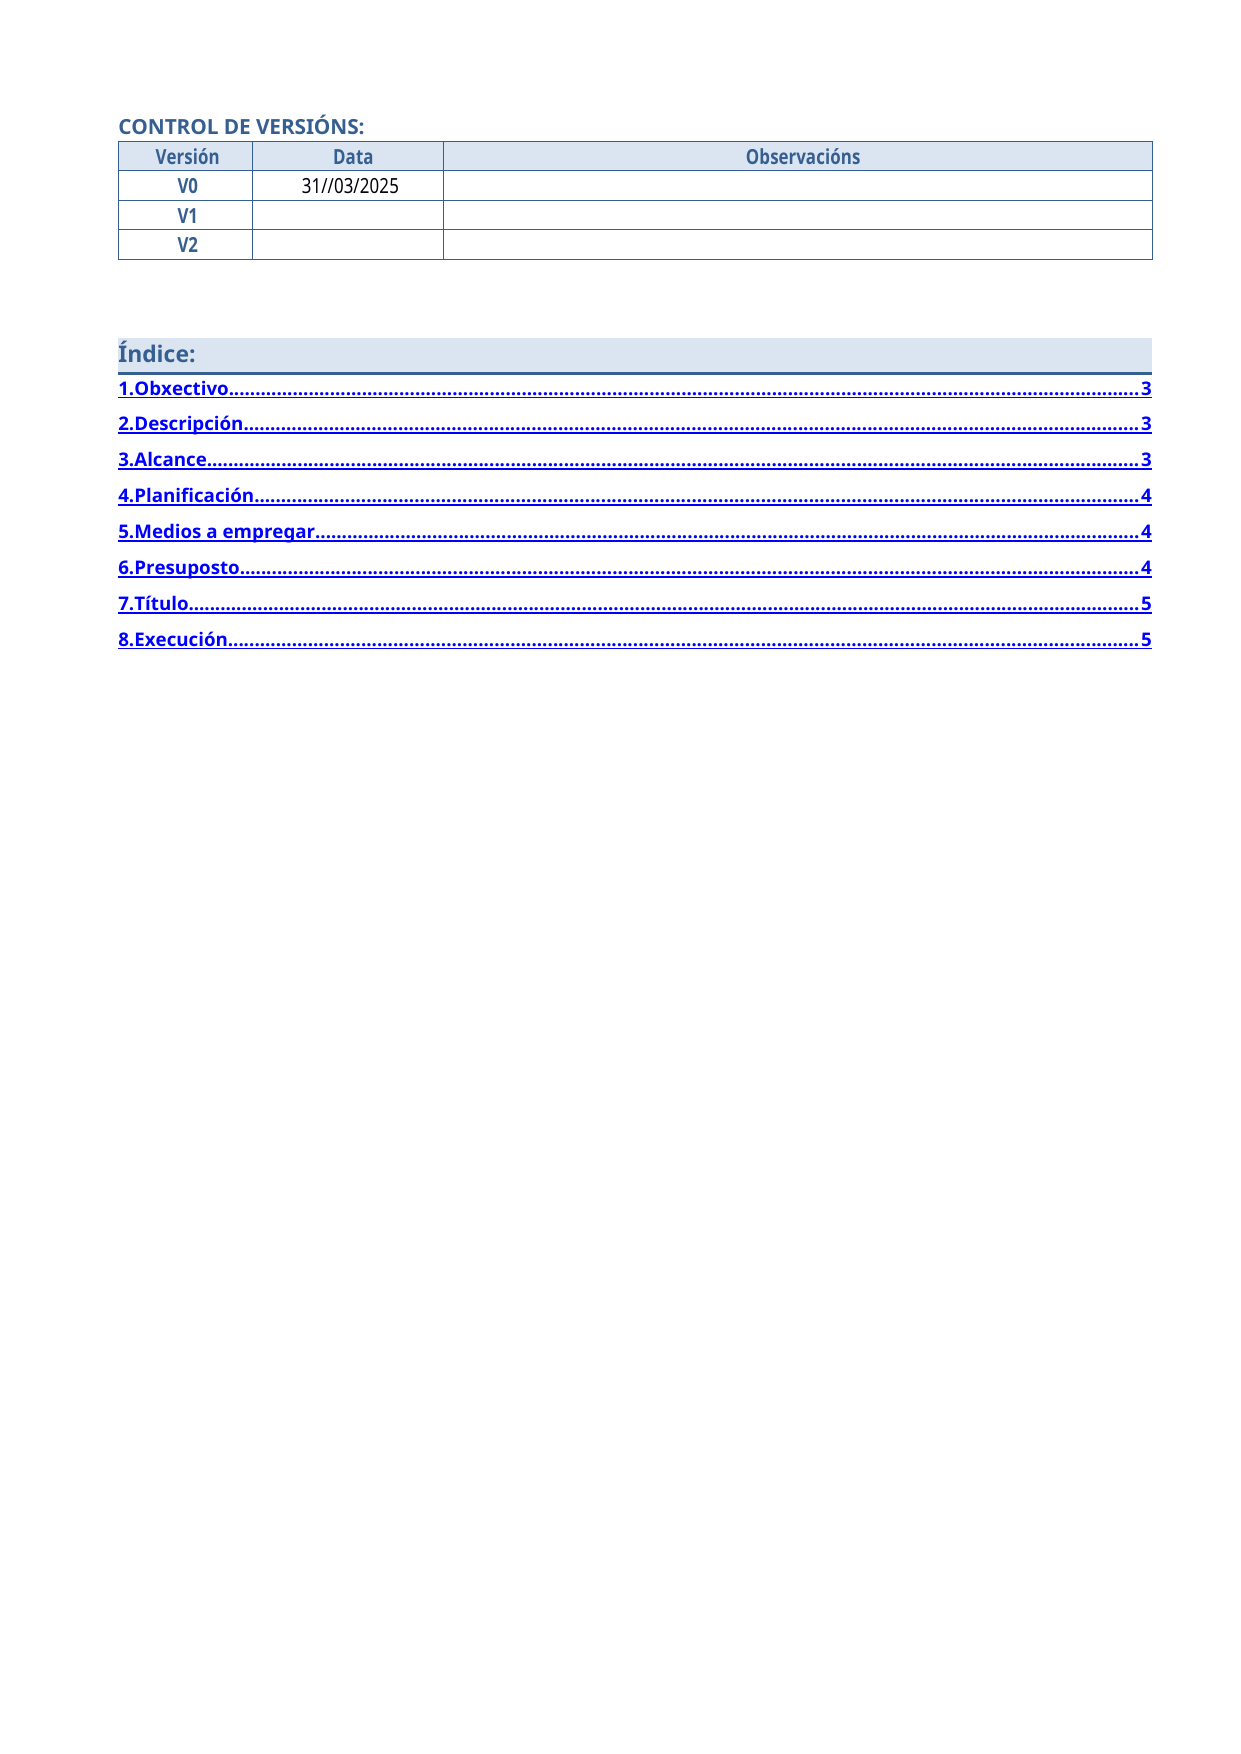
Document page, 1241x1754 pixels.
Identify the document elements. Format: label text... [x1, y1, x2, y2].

text 2.Descripción 3 [118, 411, 1152, 432]
table_cell [253, 230, 443, 259]
table_cell V0 [119, 171, 252, 200]
text 5.Medios a empregar 4 [118, 518, 1152, 540]
table_cell [444, 201, 1152, 229]
text CONTROL DE VERSIÓNS: [118, 112, 1154, 141]
text 6.Presuposto 4 [118, 554, 1152, 576]
table_cell [444, 171, 1152, 200]
text 7.Título 5 [118, 590, 1152, 612]
table_cell [253, 201, 443, 229]
text 4.Planificación 4 [118, 483, 1152, 504]
table_header Versión [119, 142, 252, 170]
text Índice: [118, 338, 1152, 372]
text 8.Execución 5 [118, 626, 1152, 648]
table_cell 31//03/2025 [253, 171, 443, 200]
text 3.Alcance 3 [118, 447, 1152, 468]
table_cell [444, 230, 1152, 259]
table_cell V2 [119, 230, 252, 259]
text 1.Obxectivo 3 [118, 375, 1152, 397]
table_header Data [253, 142, 443, 170]
table_header Observacións [444, 142, 1152, 170]
table_cell V1 [119, 201, 252, 229]
